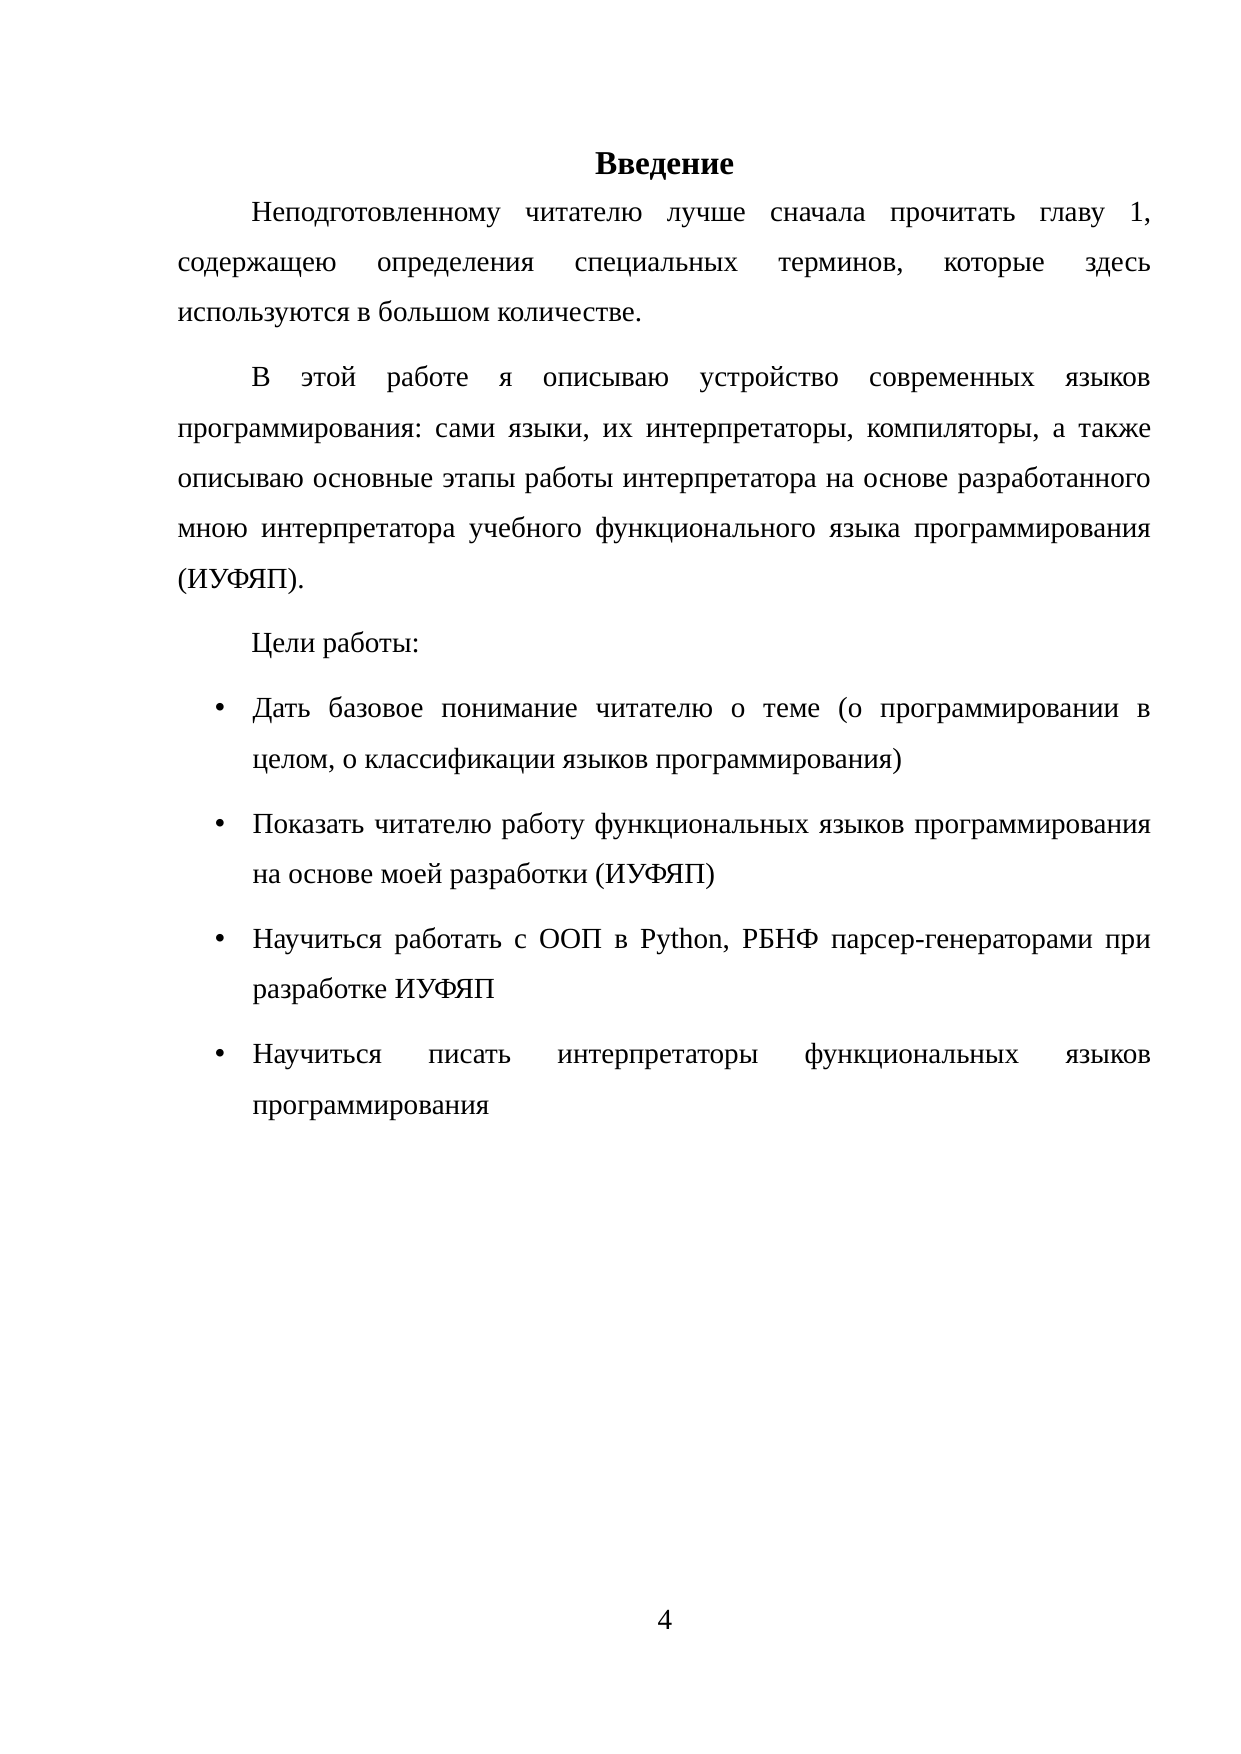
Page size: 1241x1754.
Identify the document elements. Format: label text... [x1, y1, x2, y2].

list Показать читателю работу функциональных языков программирования на основе моей разработки (ИУФЯП) [215, 806, 1152, 890]
list Дать базовое понимание читателю о теме (о программировании в целом, о классификации языков программирования) [215, 691, 1152, 774]
subtitle Введение [177, 143, 1152, 181]
list Научиться работать с ООП в Python, РБНФ парсер-генераторами при разработке ИУФЯП [215, 921, 1152, 1005]
text Цели работы: [177, 626, 1152, 659]
text В этой работе я описываю устройство современных языков программирования: сами языки, их интерпретаторы, компиляторы, а также описываю основные этапы работы интерпретатора на основе разработанного мною интерпретатора учебного функционального языка программирования (ИУФЯП). [177, 359, 1152, 594]
list Научиться писать интерпретаторы функциональных языков программирования [215, 1036, 1152, 1120]
text Неподготовленному читателю лучше сначала прочитать главу 1, содержащею определения специальных терминов, которые здесь используются в большом количестве. [177, 194, 1152, 328]
